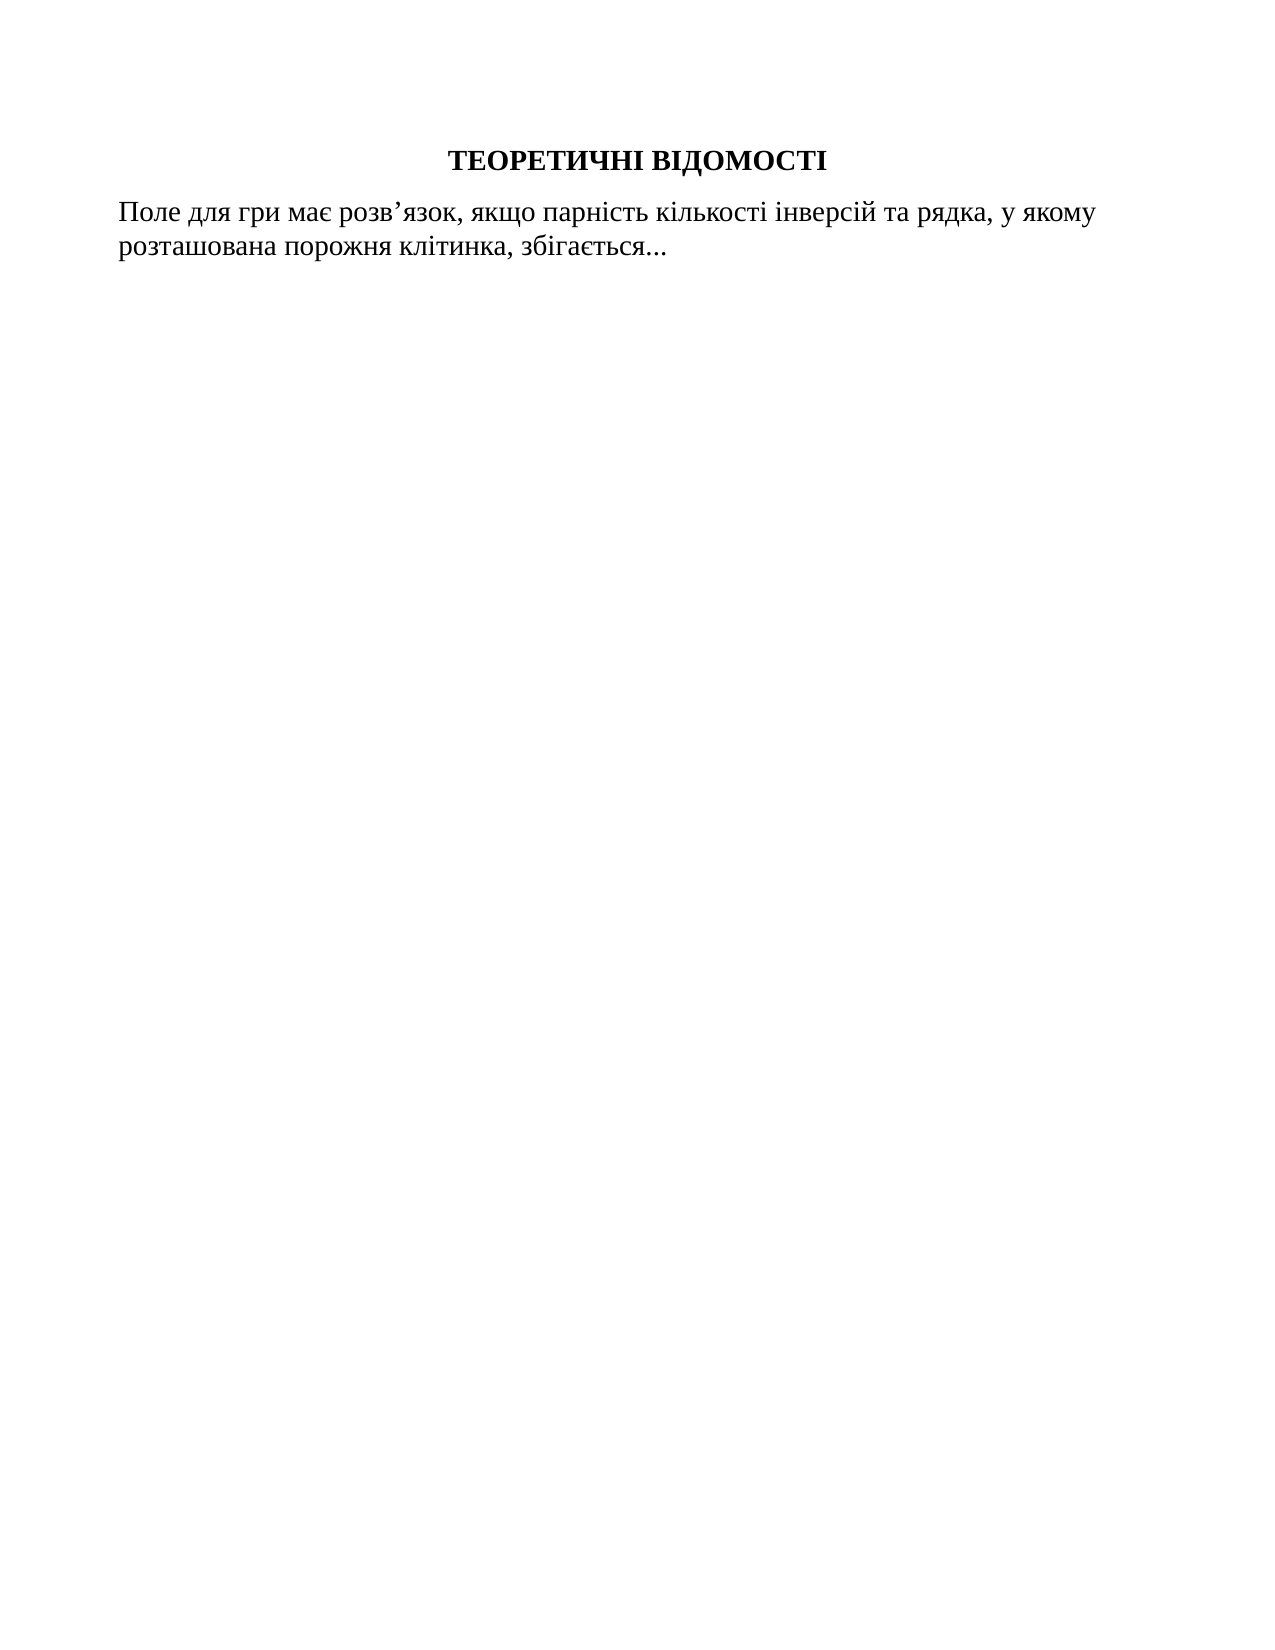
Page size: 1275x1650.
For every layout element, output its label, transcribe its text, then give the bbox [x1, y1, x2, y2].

subtitle Теоретичні відомості [118, 143, 1157, 177]
text Поле для гри має розвʼязок, якщо парність кількості інверсій та рядка, у якому розташована порожня клітинка, збігається... [118, 194, 1157, 261]
